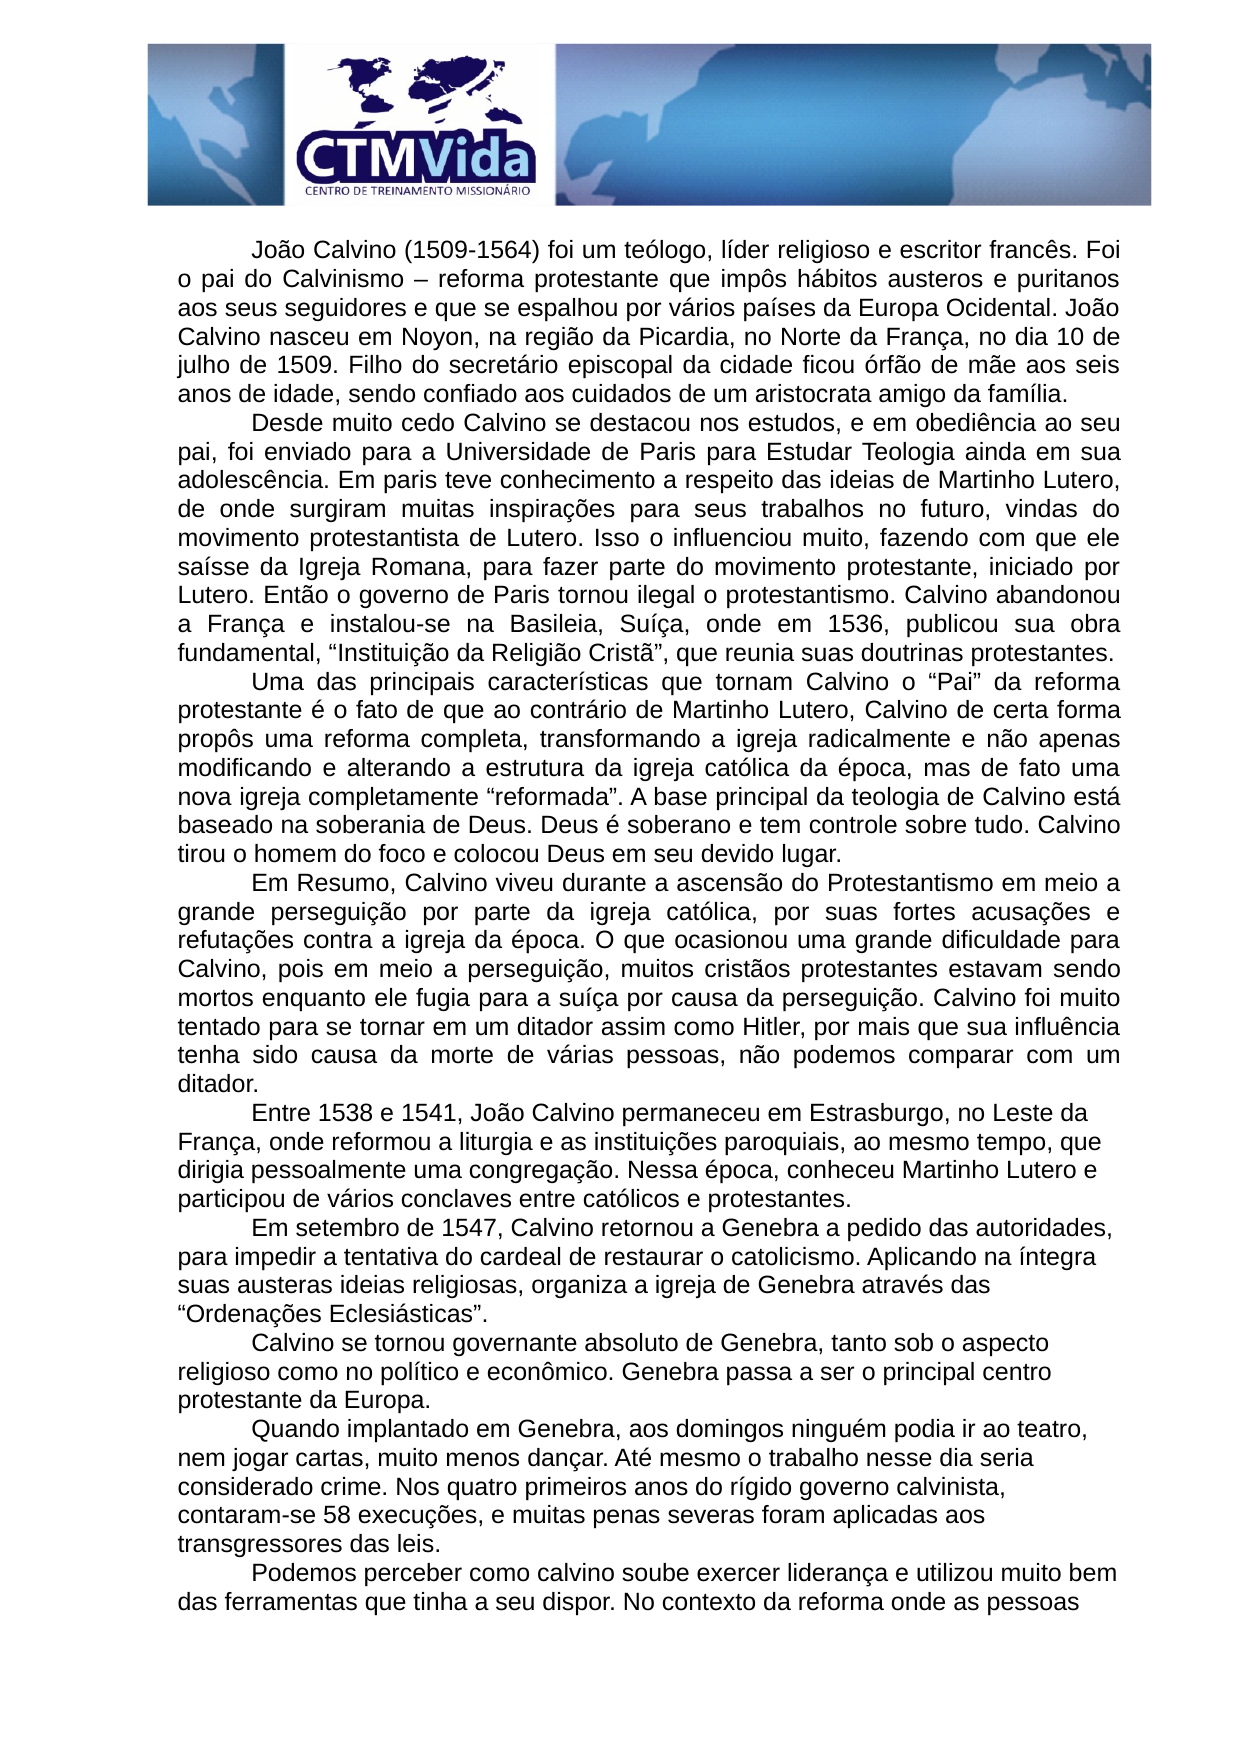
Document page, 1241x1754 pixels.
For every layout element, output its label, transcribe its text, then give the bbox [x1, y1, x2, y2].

text Em setembro de 1547, Calvino retornou a Genebra a pedido das autoridades, para impedir a tentativa do cardeal de restaurar o catolicismo. Aplicando na íntegra suas austeras ideias religiosas, organiza a igreja de Genebra através das “Ordenações Eclesiásticas”. [177, 1213, 1122, 1328]
text Desde muito cedo Calvino se destacou nos estudos, e em obediência ao seu pai, foi enviado para a Universidade de Paris para Estudar Teologia ainda em sua adolescência. Em paris teve conhecimento a respeito das ideias de Martinho Lutero, de onde surgiram muitas inspirações para seus trabalhos no futuro, vindas do movimento protestantista de Lutero. Isso o influenciou muito, fazendo com que ele saísse da Igreja Romana, para fazer parte do movimento protestante, iniciado por Lutero. Então o governo de Paris tornou ilegal o protestantismo. Calvino abandonou a França e instalou-se na Basileia, Suíça, onde em 1536, publicou sua obra fundamental, “Instituição da Religião Cristã”, que reunia suas doutrinas protestantes. [177, 408, 1122, 667]
text João Calvino (1509-1564) foi um teólogo, líder religioso e escritor francês. Foi o pai do Calvinismo – reforma protestante que impôs hábitos austeros e puritanos aos seus seguidores e que se espalhou por vários países da Europa Ocidental. João Calvino nasceu em Noyon, na região da Picardia, no Norte da França, no dia 10 de julho de 1509. Filho do secretário episcopal da cidade ficou órfão de mãe aos seis anos de idade, sendo confiado aos cuidados de um aristocrata amigo da família. [177, 235, 1122, 408]
text Quando implantado em Genebra, aos domingos ninguém podia ir ao teatro, nem jogar cartas, muito menos dançar. Até mesmo o trabalho nesse dia seria considerado crime. Nos quatro primeiros anos do rígido governo calvinista, contaram-se 58 execuções, e muitas penas severas foram aplicadas aos transgressores das leis. [177, 1414, 1122, 1558]
text Em Resumo, Calvino viveu durante a ascensão do Protestantismo em meio a grande perseguição por parte da igreja católica, por suas fortes acusações e refutações contra a igreja da época. O que ocasionou uma grande dificuldade para Calvino, pois em meio a perseguição, muitos cristãos protestantes estavam sendo mortos enquanto ele fugia para a suíça por causa da perseguição. Calvino foi muito tentado para se tornar em um ditador assim como Hitler, por mais que sua influência tenha sido causa da morte de várias pessoas, não podemos comparar com um ditador. [177, 868, 1122, 1098]
text Calvino se tornou governante absoluto de Genebra, tanto sob o aspecto religioso como no político e econômico. Genebra passa a ser o principal centro protestante da Europa. [177, 1328, 1122, 1414]
text Entre 1538 e 1541, João Calvino permaneceu em Estrasburgo, no Leste da França, onde reformou a liturgia e as instituições paroquiais, ao mesmo tempo, que dirigia pessoalmente uma congregação. Nessa época, conheceu Martinho Lutero e participou de vários conclaves entre católicos e protestantes. [177, 1098, 1122, 1213]
text Podemos perceber como calvino soube exercer liderança e utilizou muito bem das ferramentas que tinha a seu dispor. No contexto da reforma onde as pessoas [177, 1558, 1122, 1615]
text Uma das principais características que tornam Calvino o “Pai” da reforma protestante é o fato de que ao contrário de Martinho Lutero, Calvino de certa forma propôs uma reforma completa, transformando a igreja radicalmente e não apenas modificando e alterando a estrutura da igreja católica da época, mas de fato uma nova igreja completamente “reformada”. A base principal da teologia de Calvino está baseado na soberania de Deus. Deus é soberano e tem controle sobre tudo. Calvino tirou o homem do foco e colocou Deus em seu devido lugar. [177, 667, 1122, 868]
picture [147, 43, 1152, 206]
